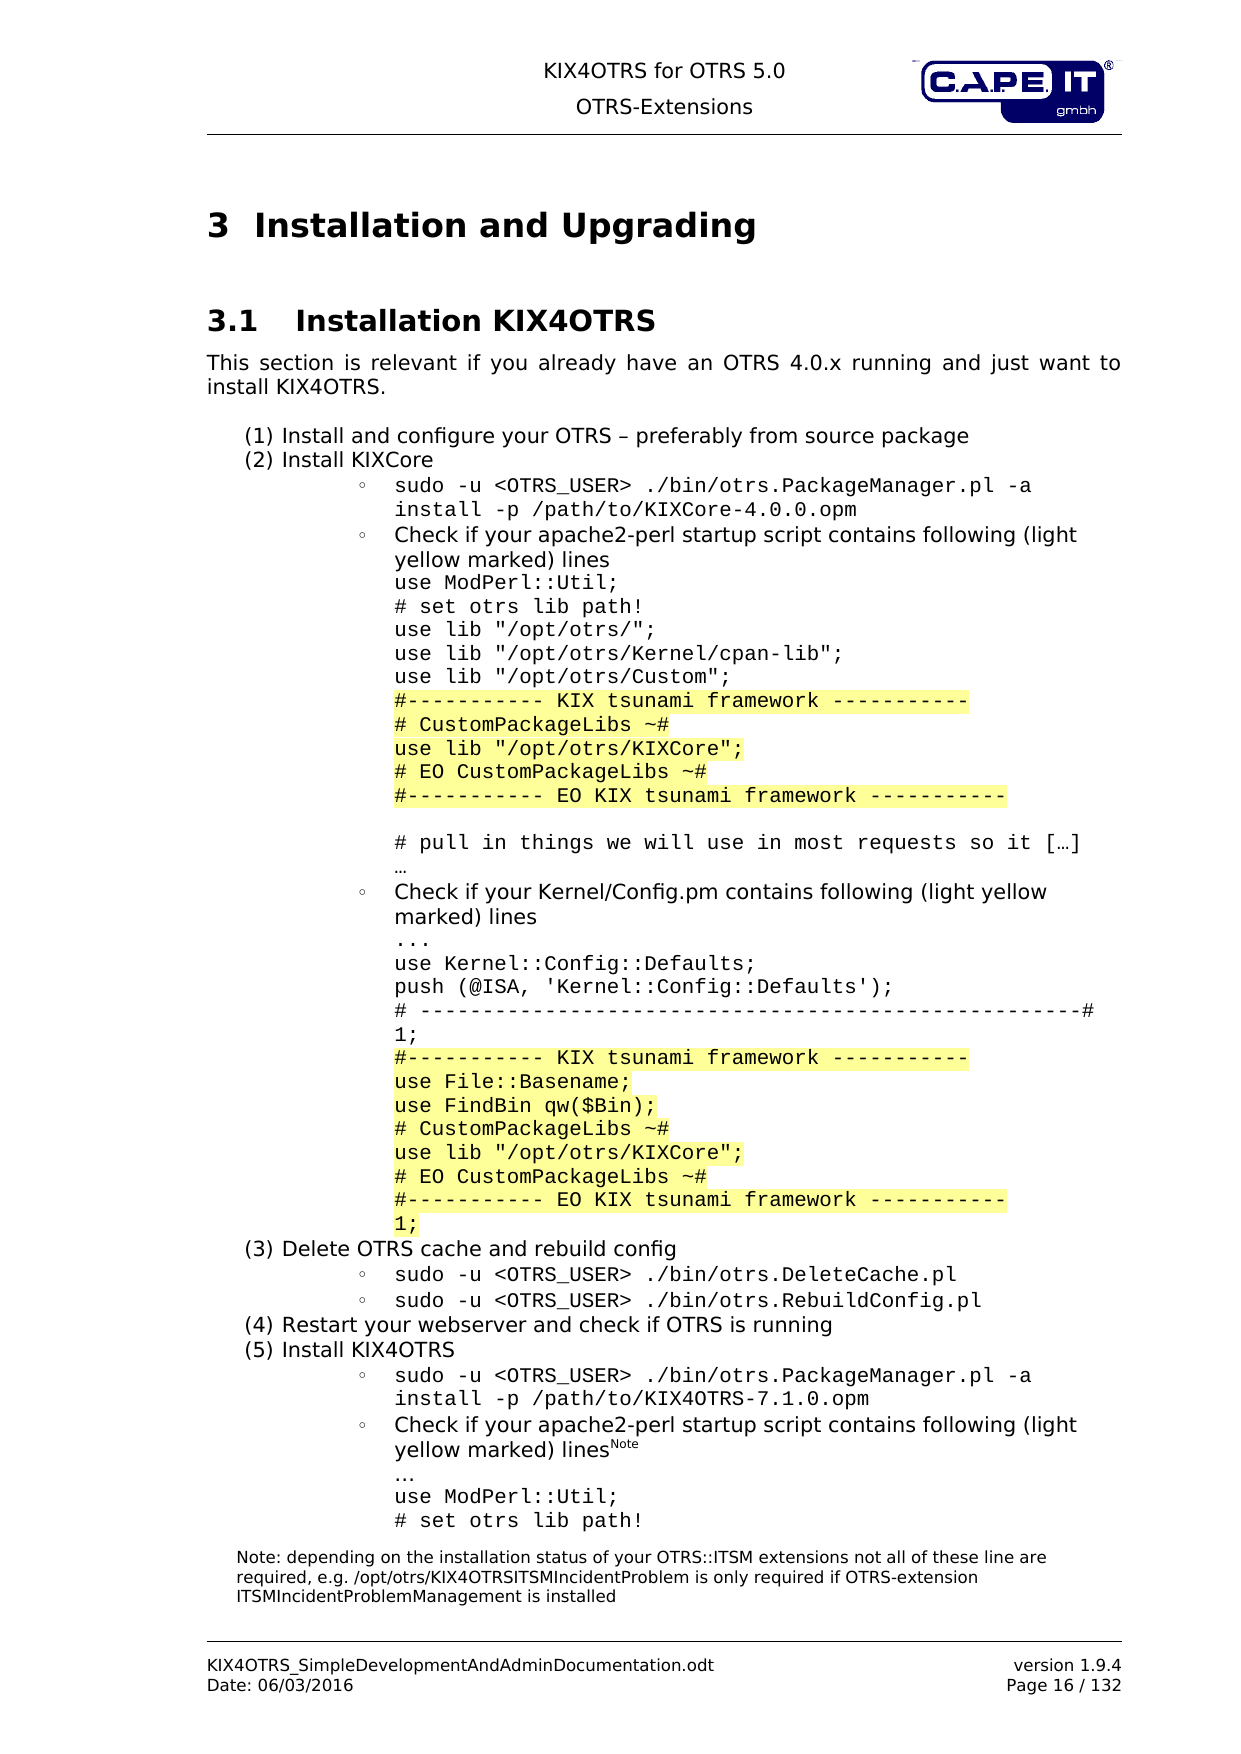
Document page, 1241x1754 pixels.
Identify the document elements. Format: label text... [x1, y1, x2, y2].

text This section is relevant if you already have an OTRS 4.0.x running and just want to install KIX4OTRS. [207, 351, 1122, 399]
list Check if your Kernel/Config.pm contains following (light yellow marked) lines ... use Kernel::Config::Defaults; push (@ISA, 'Kernel::Config::Defaults'); # -----------------------------------------------------# 1; #----------- KIX tsunami framework ----------- use File::Basename; use FindBin qw($Bin); # CustomPackageLibs ~# use lib "/opt/otrs/KIXCore"; # EO CustomPackageLibs ~# #----------- EO KIX tsunami framework ----------- 1; [357, 879, 1122, 1237]
list sudo -u <OTRS_USER> ./bin/otrs.RebuildConfig.pl [357, 1287, 1122, 1313]
list Restart your webserver and check if OTRS is running [244, 1313, 1122, 1338]
list Check if your apache2-perl startup script contains following (light yellow marked) lines use ModPerl::Util; # set otrs lib path! use lib "/opt/otrs/"; use lib "/opt/otrs/Kernel/cpan-lib"; use lib "/opt/otrs/Custom"; #----------- KIX tsunami framework ----------- # CustomPackageLibs ~# use lib "/opt/otrs/KIXCore"; # EO CustomPackageLibs ~# #----------- EO KIX tsunami framework ----------- # pull in things we will use in most requests so it […] … [357, 522, 1122, 879]
list sudo -u <OTRS_USER> ./bin/otrs.PackageManager.pl -a install -p /path/to/KIXCore-4.0.0.opm [357, 472, 1122, 522]
list sudo -u <OTRS_USER> ./bin/otrs.PackageManager.pl -a install -p /path/to/KIX4OTRS-7.1.0.opm [357, 1362, 1122, 1412]
list Install KIXCore [244, 448, 1122, 472]
list sudo -u <OTRS_USER> ./bin/otrs.DeleteCache.pl [357, 1261, 1122, 1287]
list Install and configure your OTRS – preferably from source package [244, 424, 1122, 448]
subtitle Installation KIX4OTRS [207, 304, 1122, 338]
list Install KIX4OTRS [244, 1338, 1122, 1362]
subtitle Installation and Upgrading [207, 207, 1122, 245]
list Check if your apache2-perl startup script contains following (light yellow marked) lines … use ModPerl::Util; # set otrs lib path! [357, 1412, 1122, 1533]
picture [921, 60, 1114, 123]
list : depending on the installation status of your OTRS::ITSM extensions not all of these line are required, e.g. /opt/otrs/KIX4OTRSITSMIncidentProblem is only required if OTRS-extension ITSMIncidentProblemManagement is installed [236, 1548, 1122, 1606]
list Delete OTRS cache and rebuild config [244, 1237, 1122, 1261]
